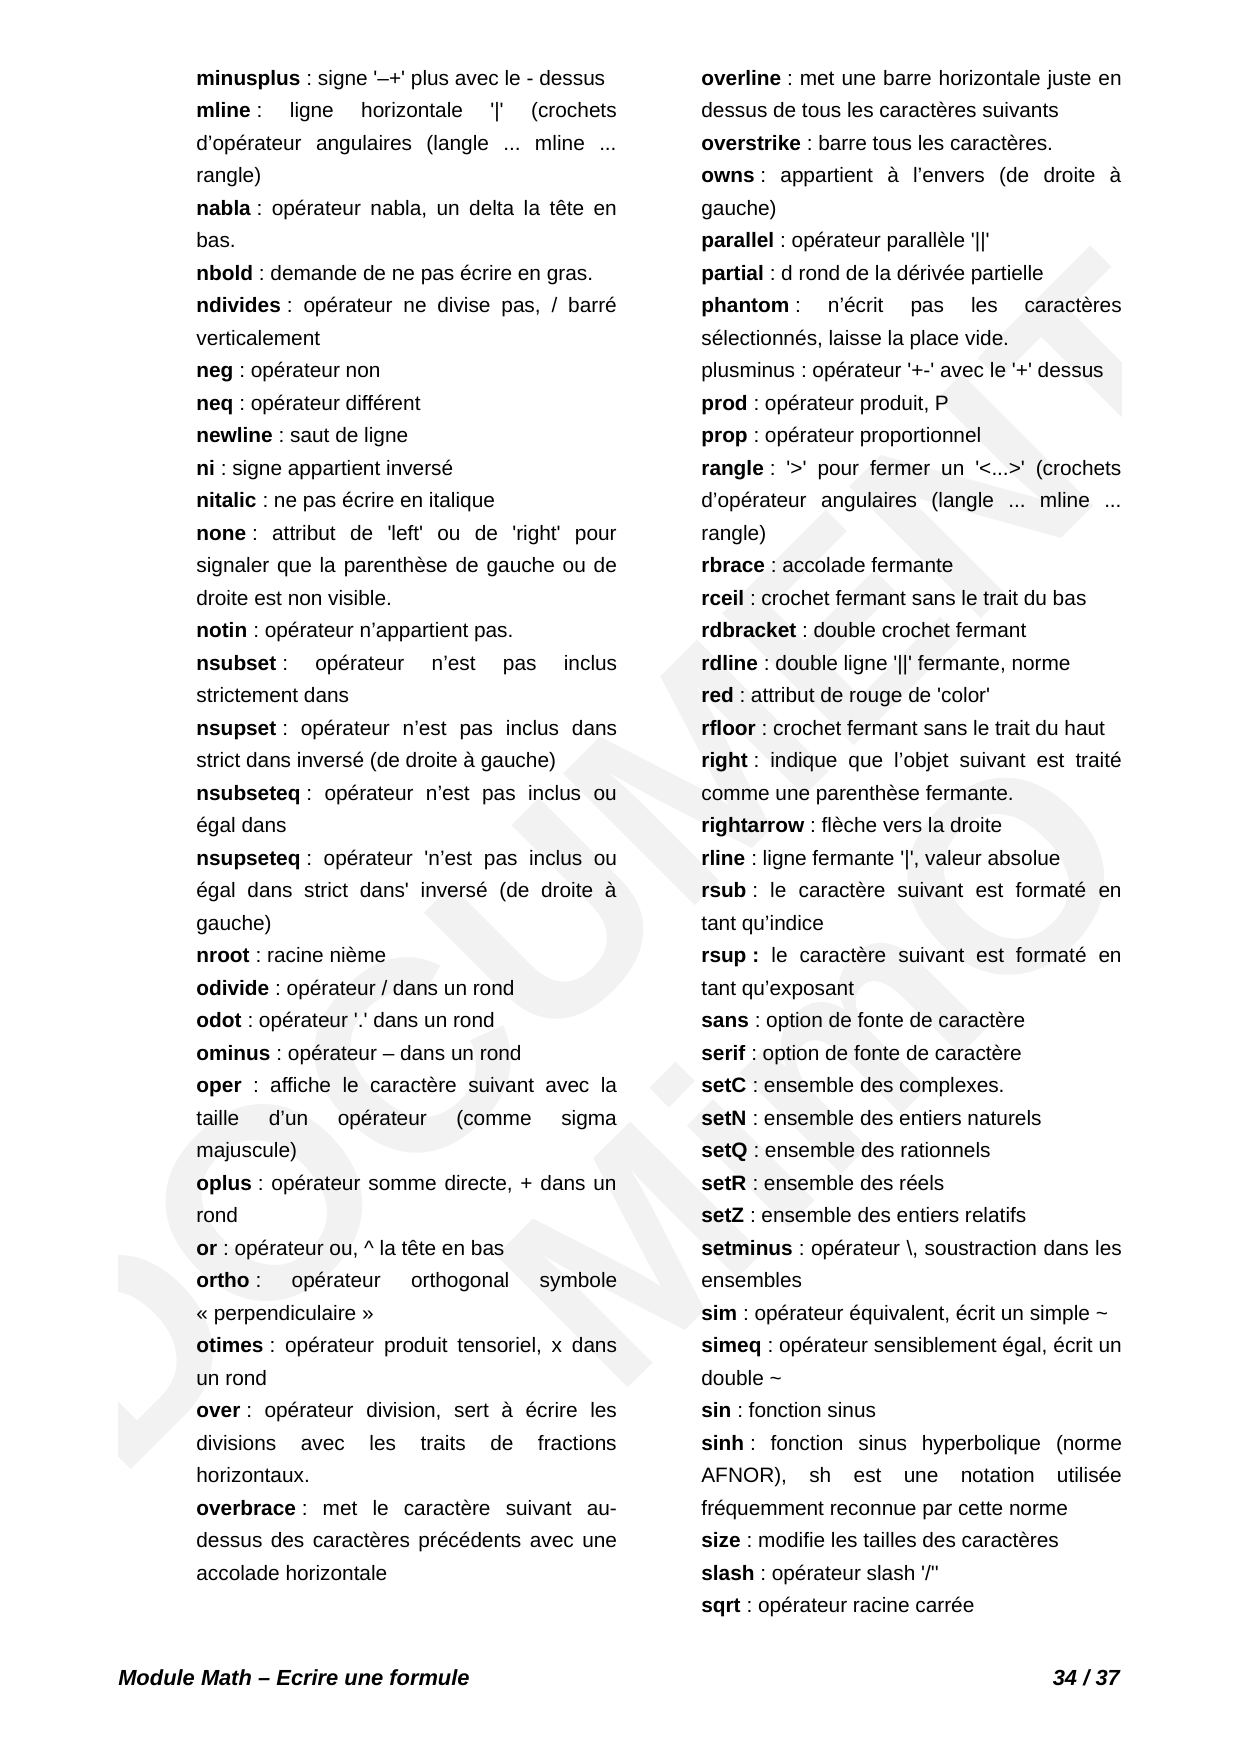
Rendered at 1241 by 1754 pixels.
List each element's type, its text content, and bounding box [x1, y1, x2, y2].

text nbold : demande de ne pas écrire en gras. [196, 254, 617, 287]
text prod : opérateur produit, P [701, 384, 1122, 417]
text right : indique que l’objet suivant est traité comme une parenthèse fermante. [701, 742, 1122, 807]
text neg : opérateur non [196, 352, 617, 384]
text setC : ensemble des complexes. [701, 1067, 1122, 1099]
text parallel : opérateur parallèle '||' [701, 222, 1122, 254]
text nroot : racine nième [196, 937, 617, 969]
text newline : saut de ligne [196, 417, 617, 449]
text rceil : crochet fermant sans le trait du bas [701, 579, 1122, 612]
text oplus : opérateur somme directe, + dans un rond [196, 1164, 617, 1229]
text nsubset : opérateur n’est pas inclus strictement dans [196, 644, 617, 709]
text nsupset : opérateur n’est pas inclus dans strict dans inversé (de droite à gauche) [196, 709, 617, 774]
text slash : opérateur slash '/'' [701, 1554, 1122, 1587]
text mline : ligne horizontale '|' (crochets d’opérateur angulaires (langle ... mline ... rangle) [196, 92, 617, 189]
text ni : signe appartient inversé [196, 449, 617, 482]
text owns : appartient à l’envers (de droite à gauche) [701, 157, 1122, 222]
text notin : opérateur n’appartient pas. [196, 612, 617, 644]
text over : opérateur division, sert à écrire les divisions avec les traits de fractions horizontaux. [196, 1392, 617, 1489]
text rdbracket : double crochet fermant [701, 612, 1122, 644]
text odot : opérateur '.' dans un rond [196, 1002, 617, 1034]
text sim : opérateur équivalent, écrit un simple ~ [701, 1294, 1122, 1327]
text rsub : le caractère suivant est formaté en tant qu’indice [701, 872, 1122, 937]
text or : opérateur ou, ^ la tête en bas [196, 1229, 617, 1262]
text prop : opérateur proportionnel [701, 417, 1122, 449]
text ominus : opérateur – dans un rond [196, 1034, 617, 1067]
text oper : affiche le caractère suivant avec la taille d’un opérateur (comme sigma majuscule) [196, 1067, 617, 1164]
text ortho : opérateur orthogonal symbole « perpendiculaire » [196, 1262, 617, 1327]
text size : modifie les tailles des caractères [701, 1522, 1122, 1554]
text overbrace : met le caractère suivant au-dessus des caractères précédents avec une accolade horizontale [196, 1489, 617, 1587]
text rdline : double ligne '||' fermante, norme [701, 644, 1122, 677]
text serif : option de fonte de caractère [701, 1034, 1122, 1067]
text partial : d rond de la dérivée partielle [701, 254, 1122, 287]
text minusplus : signe '–+' plus avec le - dessus [196, 59, 617, 92]
text setN : ensemble des entiers naturels [701, 1099, 1122, 1132]
text rfloor : crochet fermant sans le trait du haut [701, 709, 1122, 742]
text setminus : opérateur \, soustraction dans les ensembles [701, 1229, 1122, 1294]
text ndivides : opérateur ne divise pas, / barré verticalement [196, 287, 617, 352]
text setZ : ensemble des entiers relatifs [701, 1197, 1122, 1229]
text rline : ligne fermante '|', valeur absolue [701, 839, 1122, 872]
text rbrace : accolade fermante [701, 547, 1122, 579]
text nitalic : ne pas écrire en italique [196, 482, 617, 514]
text rightarrow : flèche vers la droite [701, 807, 1122, 839]
text simeq : opérateur sensiblement égal, écrit un double ~ [701, 1327, 1122, 1392]
text overline : met une barre horizontale juste en dessus de tous les caractères suivants [701, 59, 1122, 124]
text rangle : '>' pour fermer un '<...>' (crochets d’opérateur angulaires (langle ... mline ... rangle) [701, 449, 1122, 547]
text nsubseteq : opérateur n’est pas inclus ou égal dans [196, 774, 617, 839]
text odivide : opérateur / dans un rond [196, 969, 617, 1002]
text nsupseteq : opérateur 'n’est pas inclus ou égal dans strict dans' inversé (de droite à gauche) [196, 839, 617, 937]
text rsup : le caractère suivant est formaté en tant qu’exposant [701, 937, 1122, 1002]
text red : attribut de rouge de 'color' [701, 677, 1122, 709]
text overstrike : barre tous les caractères. [701, 124, 1122, 157]
text plusminus : opérateur '+-' avec le '+' dessus [701, 352, 1122, 384]
text setR : ensemble des réels [701, 1164, 1122, 1197]
text none : attribut de 'left' ou de 'right' pour signaler que la parenthèse de gauche ou de droite est non visible. [196, 514, 617, 612]
text neq : opérateur différent [196, 384, 617, 417]
text sans : option de fonte de caractère [701, 1002, 1122, 1034]
text setQ : ensemble des rationnels [701, 1132, 1122, 1164]
text nabla : opérateur nabla, un delta la tête en bas. [196, 189, 617, 254]
text phantom : n’écrit pas les caractères sélectionnés, laisse la place vide. [701, 287, 1122, 352]
text otimes : opérateur produit tensoriel, x dans un rond [196, 1327, 617, 1392]
text sinh : fonction sinus hyperbolique (norme AFNOR), sh est une notation utilisée fréquemment reconnue par cette norme [701, 1424, 1122, 1522]
text sin : fonction sinus [701, 1392, 1122, 1424]
text sqrt : opérateur racine carrée [701, 1587, 1122, 1619]
